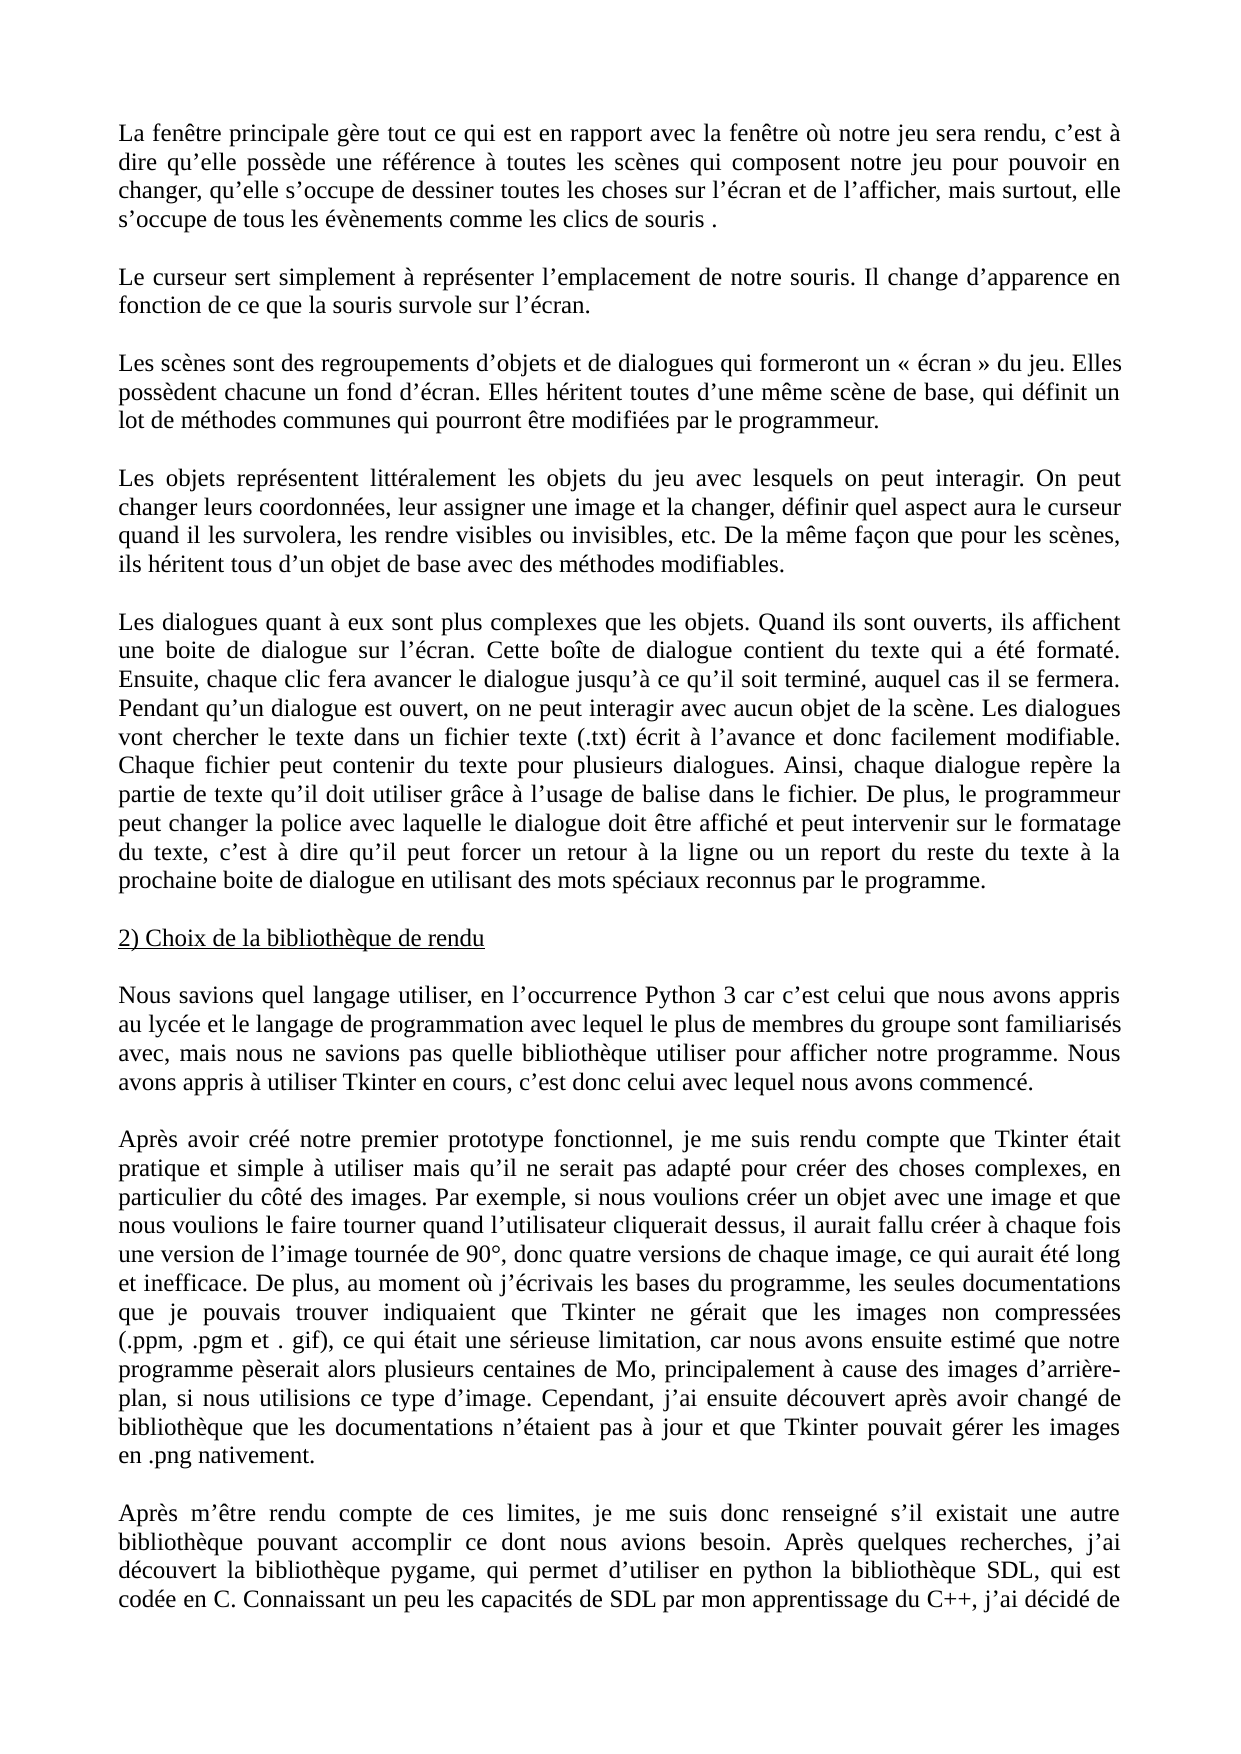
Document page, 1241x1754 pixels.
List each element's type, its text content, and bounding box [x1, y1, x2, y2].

text La fenêtre principale gère tout ce qui est en rapport avec la fenêtre où notre jeu sera rendu, c’est à dire qu’elle possède une référence à toutes les scènes qui composent notre jeu pour pouvoir en changer, qu’elle s’occupe de dessiner toutes les choses sur l’écran et de l’afficher, mais surtout, elle s’occupe de tous les évènements comme les clics de souris . [118, 118, 1122, 233]
text Les scènes sont des regroupements d’objets et de dialogues qui formeront un « écran » du jeu. Elles possèdent chacune un fond d’écran. Elles héritent toutes d’une même scène de base, qui définit un lot de méthodes communes qui pourront être modifiées par le programmeur. [118, 348, 1122, 434]
text Nous savions quel langage utiliser, en l’occurrence Python 3 car c’est celui que nous avons appris au lycée et le langage de programmation avec lequel le plus de membres du groupe sont familiarisés avec, mais nous ne savions pas quelle bibliothèque utiliser pour afficher notre programme. Nous avons appris à utiliser Tkinter en cours, c’est donc celui avec lequel nous avons commencé. [118, 981, 1122, 1096]
text Le curseur sert simplement à représenter l’emplacement de notre souris. Il change d’apparence en fonction de ce que la souris survole sur l’écran. [118, 262, 1122, 319]
text Après avoir créé notre premier prototype fonctionnel, je me suis rendu compte que Tkinter était pratique et simple à utiliser mais qu’il ne serait pas adapté pour créer des choses complexes, en particulier du côté des images. Par exemple, si nous voulions créer un objet avec une image et que nous voulions le faire tourner quand l’utilisateur cliquerait dessus, il aurait fallu créer à chaque fois une version de l’image tournée de 90°, donc quatre versions de chaque image, ce qui aurait été long et inefficace. De plus, au moment où j’écrivais les bases du programme, les seules documentations que je pouvais trouver indiquaient que Tkinter ne gérait que les images non compressées (.ppm, .pgm et . gif), ce qui était une sérieuse limitation, car nous avons ensuite estimé que notre programme pèserait alors plusieurs centaines de Mo, principalement à cause des images d’arrière-plan, si nous utilisions ce type d’image. Cependant, j’ai ensuite découvert après avoir changé de bibliothèque que les documentations n’étaient pas à jour et que Tkinter pouvait gérer les images en .png nativement. [118, 1124, 1122, 1469]
text 2) Choix de la bibliothèque de rendu [118, 923, 1122, 952]
text Après m’être rendu compte de ces limites, je me suis donc renseigné s’il existait une autre bibliothèque pouvant accomplir ce dont nous avions besoin. Après quelques recherches, j’ai découvert la bibliothèque pygame, qui permet d’utiliser en python la bibliothèque SDL, qui est codée en C. Connaissant un peu les capacités de SDL par mon apprentissage du C++, j’ai décidé de [118, 1498, 1122, 1613]
text Les objets représentent littéralement les objets du jeu avec lesquels on peut interagir. On peut changer leurs coordonnées, leur assigner une image et la changer, définir quel aspect aura le curseur quand il les survolera, les rendre visibles ou invisibles, etc. De la même façon que pour les scènes, ils héritent tous d’un objet de base avec des méthodes modifiables. [118, 463, 1122, 578]
text Les dialogues quant à eux sont plus complexes que les objets. Quand ils sont ouverts, ils affichent une boite de dialogue sur l’écran. Cette boîte de dialogue contient du texte qui a été formaté. Ensuite, chaque clic fera avancer le dialogue jusqu’à ce qu’il soit terminé, auquel cas il se fermera. Pendant qu’un dialogue est ouvert, on ne peut interagir avec aucun objet de la scène. Les dialogues vont chercher le texte dans un fichier texte (.txt) écrit à l’avance et donc facilement modifiable. Chaque fichier peut contenir du texte pour plusieurs dialogues. Ainsi, chaque dialogue repère la partie de texte qu’il doit utiliser grâce à l’usage de balise dans le fichier. De plus, le programmeur peut changer la police avec laquelle le dialogue doit être affiché et peut intervenir sur le formatage du texte, c’est à dire qu’il peut forcer un retour à la ligne ou un report du reste du texte à la prochaine boite de dialogue en utilisant des mots spéciaux reconnus par le programme. [118, 607, 1122, 894]
